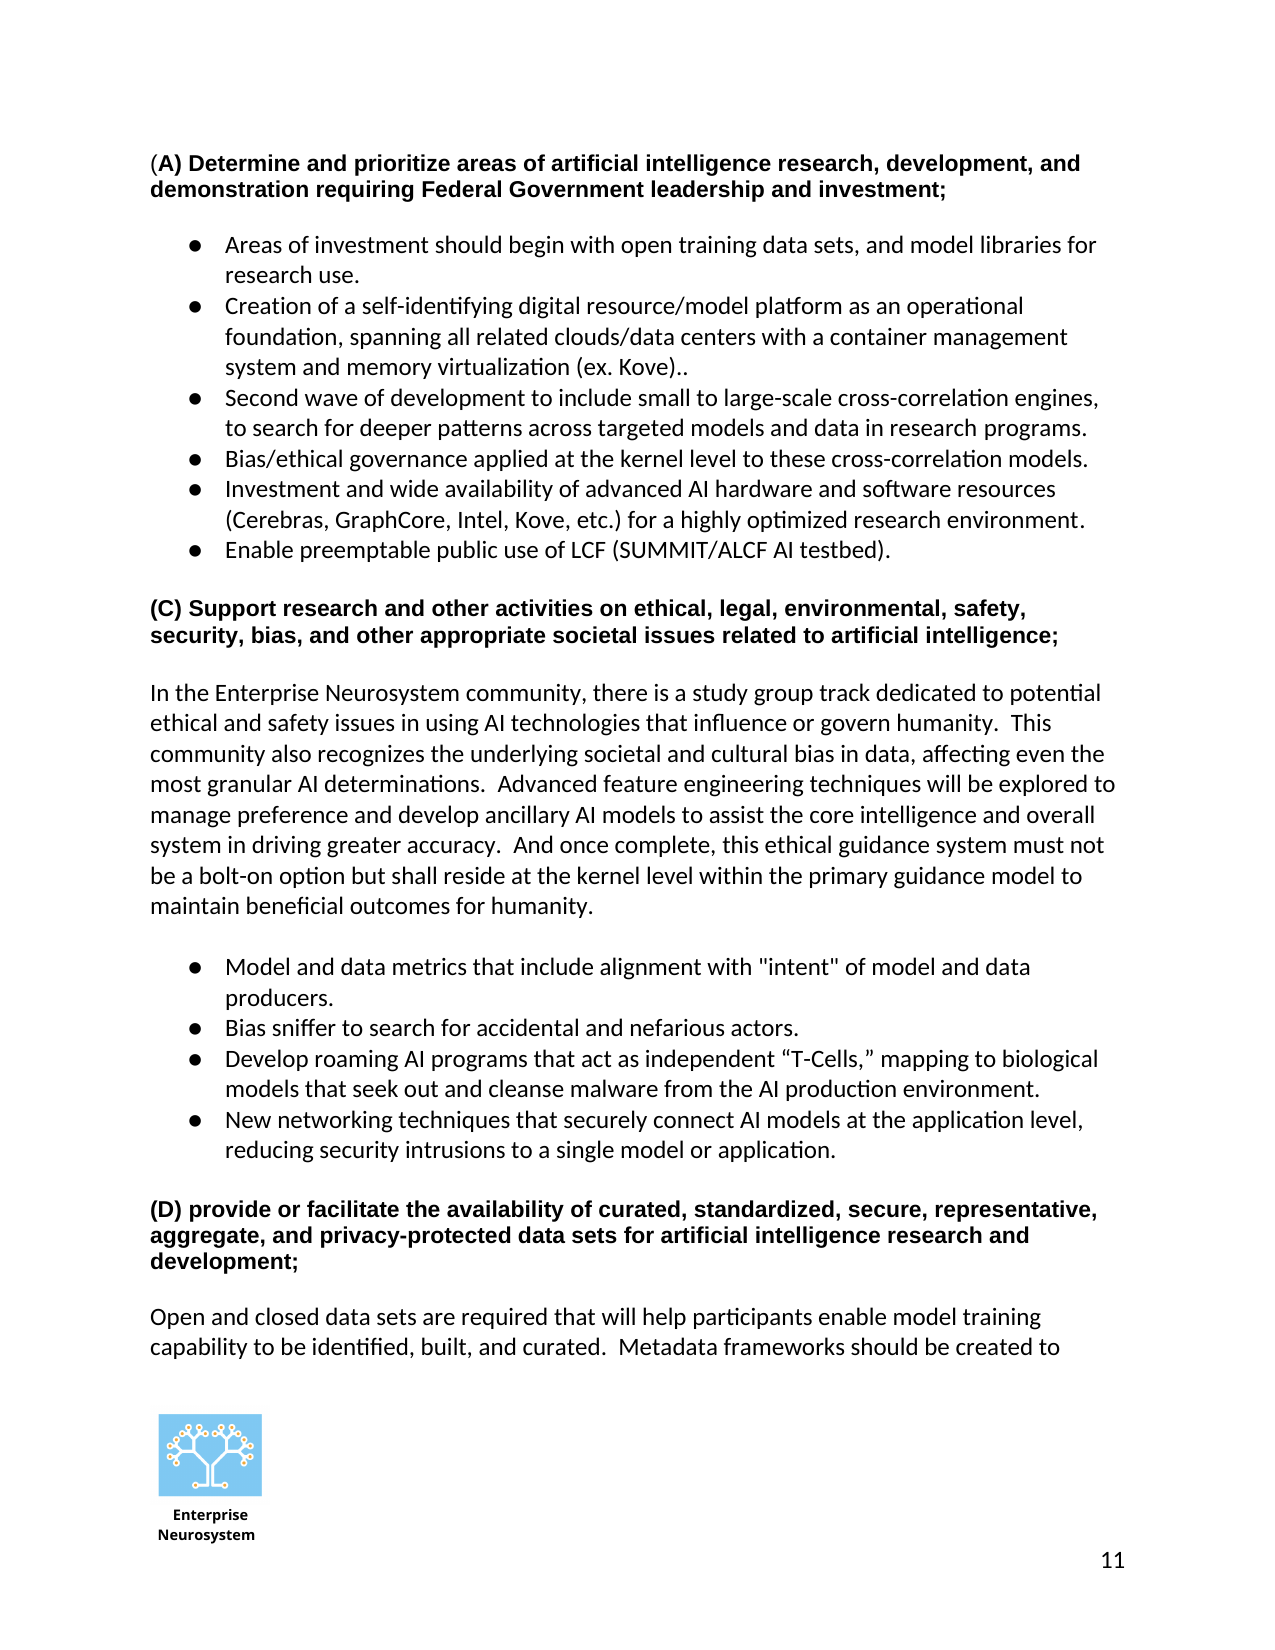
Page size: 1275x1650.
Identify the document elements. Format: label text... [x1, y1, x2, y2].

text In the Enterprise Neurosystem community, there is a study group track dedicated to potential ethical and safety issues in using AI technologies that influence or govern humanity. This community also recognizes the underlying societal and cultural bias in data, affecting even the most granular AI determinations. Advanced feature engineering techniques will be explored to manage preference and develop ancillary AI models to assist the core intelligence and overall system in driving greater accuracy. And once complete, this ethical guidance system must not be a bolt-on option but shall reside at the kernel level within the primary guidance model to maintain beneficial outcomes for humanity. [150, 677, 1125, 921]
list Enable preemptable public use of LCF (SUMMIT/ALCF AI testbed). [187, 534, 1125, 565]
list Areas of investment should begin with open training data sets, and model libraries for research use. [187, 229, 1125, 290]
list Second wave of development to include small to large-scale cross-correlation engines, to search for deeper patterns across targeted models and data in research programs. [187, 382, 1125, 443]
list Bias/ethical governance applied at the kernel level to these cross-correlation models. [187, 443, 1125, 473]
list Investment and wide availability of advanced AI hardware and software resources (Cerebras, GraphCore, Intel, Kove, etc.) for a highly optimized research environment. [187, 473, 1125, 534]
text Open and closed data sets are required that will help participants enable model training capability to be identified, built, and curated. Metadata frameworks should be created to [150, 1301, 1125, 1362]
text (D) provide or facilitate the availability of curated, standardized, secure, representative, aggregate, and privacy-protected data sets for artificial intelligence research and development; [150, 1196, 1125, 1275]
list Model and data metrics that include alignment with "intent" of model and data producers. [187, 951, 1125, 1012]
text (A) Determine and prioritize areas of artificial intelligence research, development, and demonstration requiring Federal Government leadership and investment; [150, 150, 1125, 203]
picture [150, 1405, 271, 1505]
list New networking techniques that securely connect AI models at the application level, reducing security intrusions to a single model or application. [187, 1104, 1125, 1165]
text (C) Support research and other activities on ethical, legal, environmental, safety, security, bias, and other appropriate societal issues related to artificial intelligence; [150, 595, 1125, 648]
list Creation of a self-identifying digital resource/model platform as an operational foundation, spanning all related clouds/data centers with a container management system and memory virtualization (ex. Kove).. [187, 290, 1125, 382]
list Bias sniffer to search for accidental and nefarious actors. [187, 1012, 1125, 1043]
list Develop roaming AI programs that act as independent “T-Cells,” mapping to biological models that seek out and cleanse malware from the AI production environment. [187, 1043, 1125, 1104]
